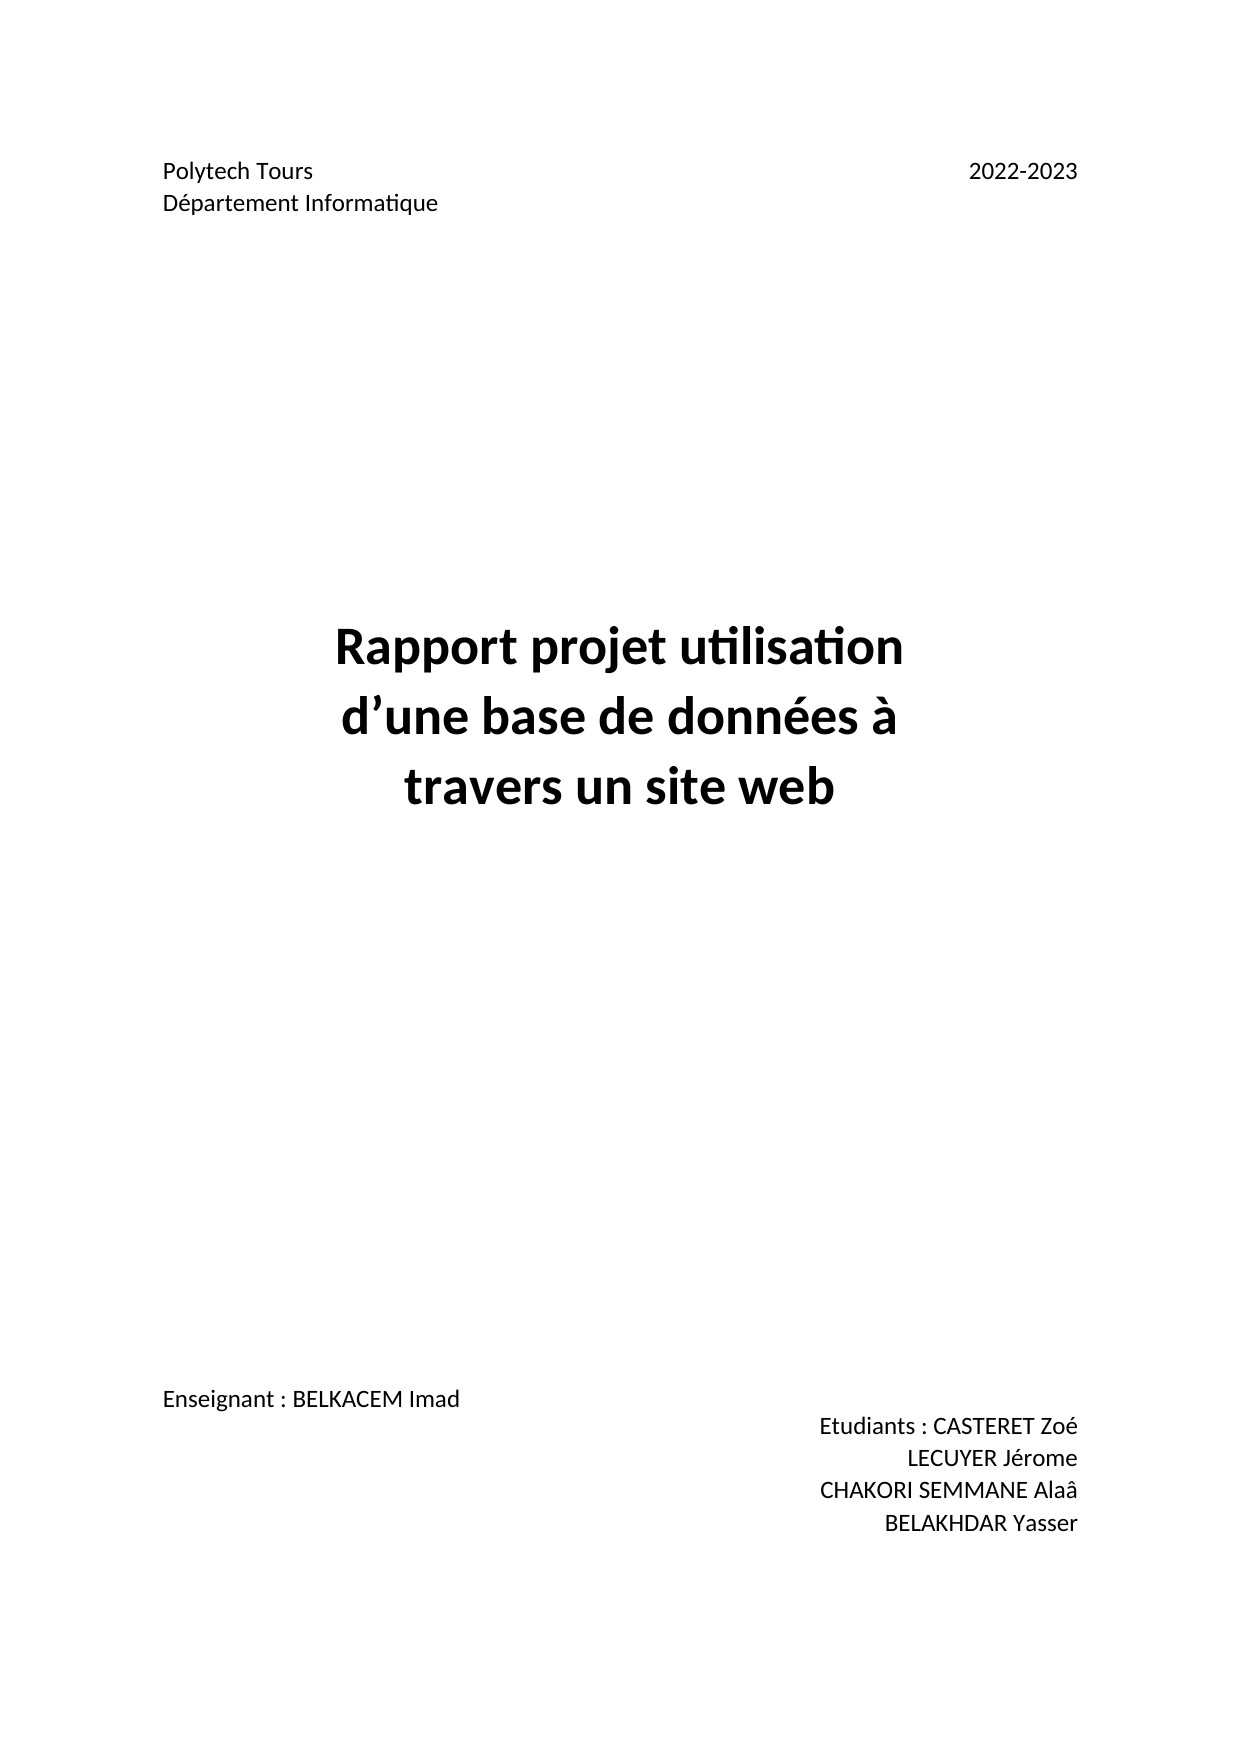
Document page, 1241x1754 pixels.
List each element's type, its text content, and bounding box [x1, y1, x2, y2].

text CHAKORI SEMMANE Alaâ [733, 1474, 1078, 1505]
text Enseignant : BELKACEM Imad [163, 1383, 520, 1414]
text BELAKHDAR Yasser [733, 1507, 1078, 1537]
text Rapport projet utilisation d’une base de données à travers un site web dynamique (HTML-CSS-PHP-MySQL) [324, 612, 916, 827]
text Etudiants : CASTERET Zoé [733, 1410, 1078, 1441]
text Département Informatique [163, 187, 520, 218]
text 2022-2023 [720, 155, 1078, 186]
text Polytech Tours [163, 155, 520, 186]
text LECUYER Jérome [733, 1442, 1078, 1473]
